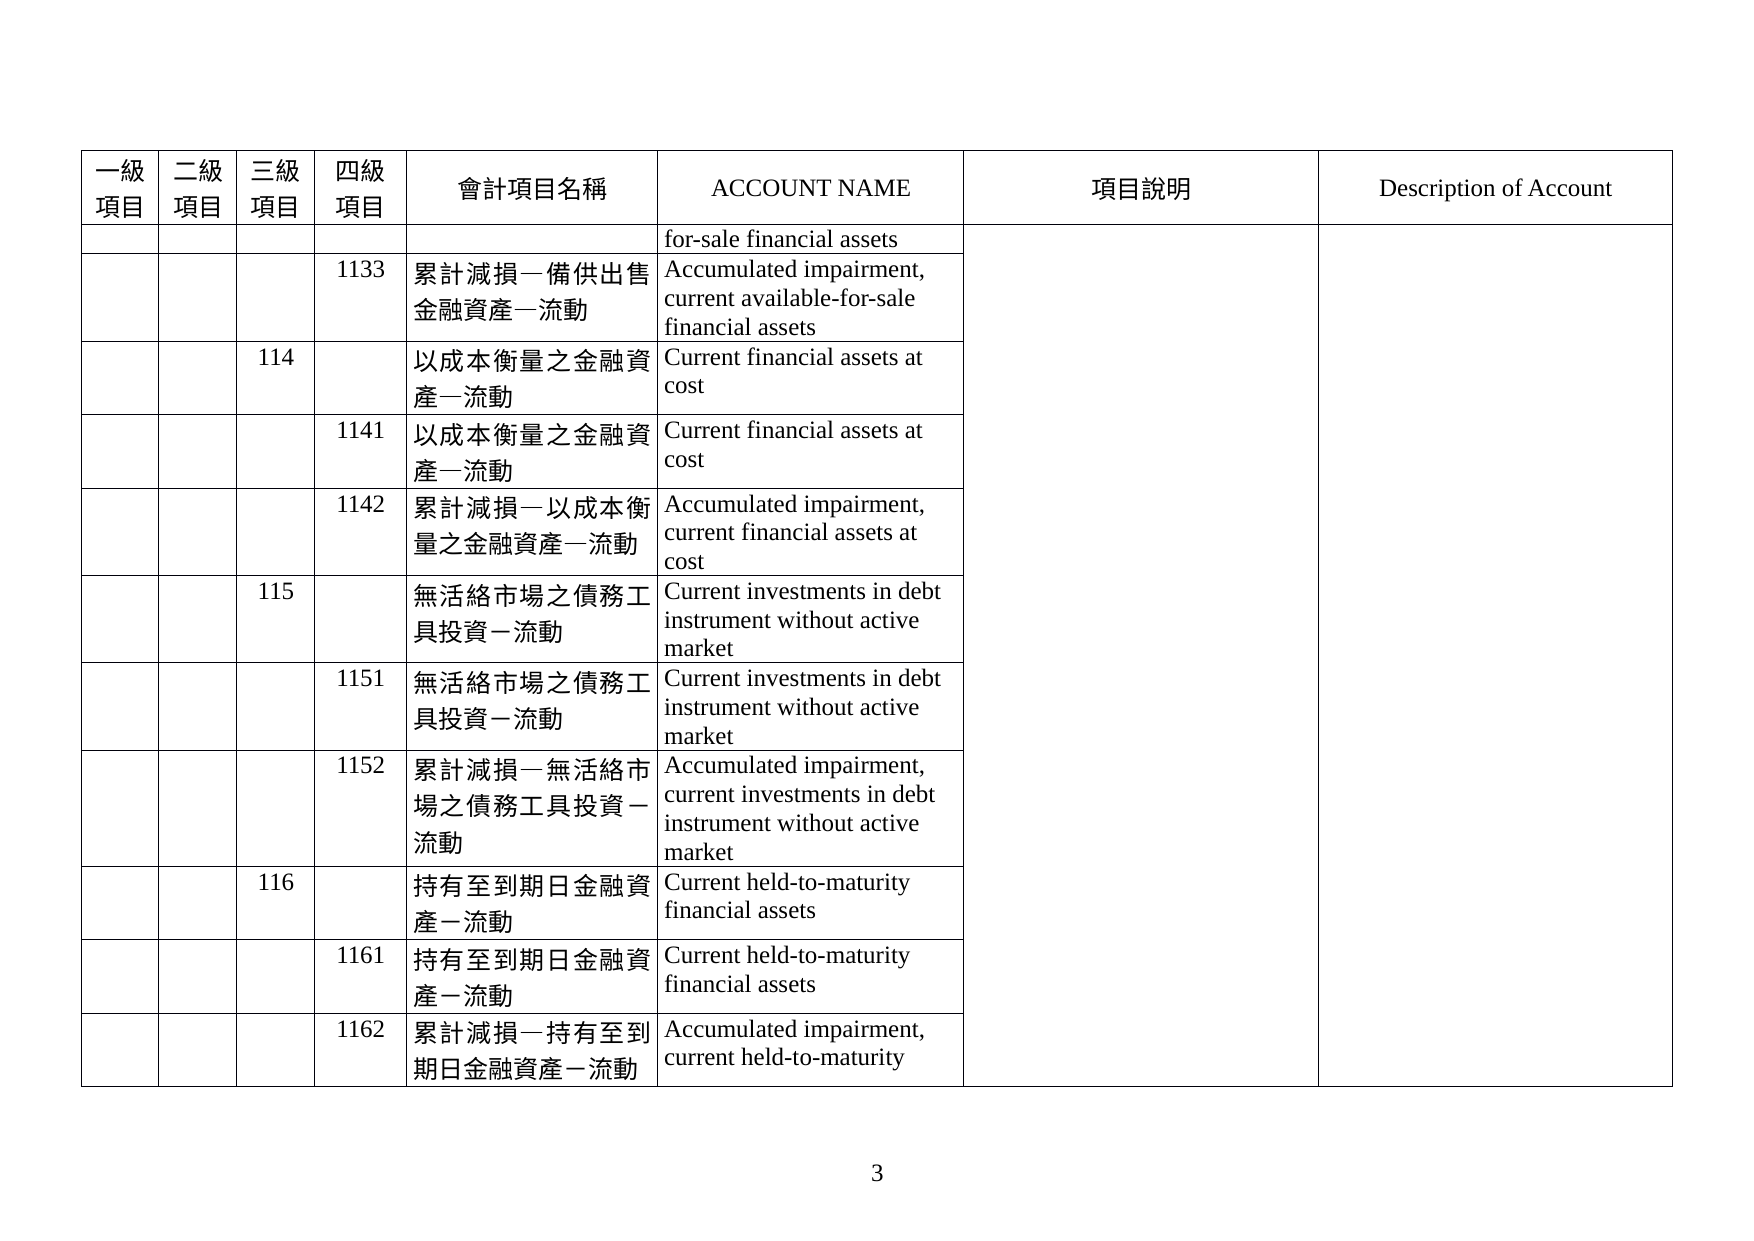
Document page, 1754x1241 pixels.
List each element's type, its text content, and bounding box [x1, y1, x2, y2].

table_cell 累計減損—以成本衡量之金融資產—流動 [407, 489, 657, 575]
table_cell 1162 [315, 1014, 406, 1086]
table_cell [407, 225, 657, 253]
table_cell [82, 254, 158, 341]
table_cell [82, 225, 158, 253]
table_cell 以成本衡量之金融資產—流動 [407, 415, 657, 488]
table_cell [315, 225, 406, 253]
table_cell Accumulated impairment, current held-to-maturity [658, 1014, 963, 1086]
table_cell [237, 1014, 314, 1086]
table_cell 1152 [315, 751, 406, 866]
table_cell Accumulated impairment, current available-for-sale financial assets [658, 254, 963, 341]
table_cell 持有至到期日金融資產－流動 [407, 867, 657, 939]
table_cell Current investments in debt instrument without active market [658, 576, 963, 662]
table_cell 累計減損—持有至到期日金融資產－流動 [407, 1014, 657, 1086]
table_cell [82, 663, 158, 749]
table_cell [159, 751, 236, 866]
table_cell [159, 663, 236, 749]
table_cell [82, 751, 158, 866]
table_cell [237, 489, 314, 575]
table_cell [159, 254, 236, 341]
table_cell [82, 342, 158, 414]
table_cell 累計減損—無活絡市場之債務工具投資－流動 [407, 751, 657, 866]
table_cell Current held-to-maturity financial assets [658, 867, 963, 939]
table_cell 無活絡市場之債務工具投資－流動 [407, 663, 657, 749]
table_cell [159, 867, 236, 939]
table_cell for-sale financial assets [658, 225, 963, 253]
table_cell 持有至到期日金融資產－流動 [407, 940, 657, 1013]
table_cell 累計減損—備供出售金融資產—流動 [407, 254, 657, 341]
table_cell [159, 940, 236, 1013]
table_cell [82, 1014, 158, 1086]
table_cell [82, 867, 158, 939]
table_cell [82, 576, 158, 662]
table_cell 以成本衡量之金融資產—流動 [407, 342, 657, 414]
table_cell Accumulated impairment, current financial assets at cost [658, 489, 963, 575]
table_cell [159, 489, 236, 575]
table_cell Current financial assets at cost [658, 342, 963, 414]
table_cell [237, 254, 314, 341]
table_cell Accumulated impairment, current investments in debt instrument without active market [658, 751, 963, 866]
table_cell [237, 751, 314, 866]
table_header 項目說明 [964, 151, 1318, 223]
table_cell [159, 225, 236, 253]
table_cell 1161 [315, 940, 406, 1013]
table_cell Current held-to-maturity financial assets [658, 940, 963, 1013]
table_cell 1141 [315, 415, 406, 488]
table_header 三級項目 [237, 151, 314, 223]
table_cell 114 [237, 342, 314, 414]
table_cell [237, 663, 314, 749]
table_cell [82, 489, 158, 575]
table_cell [159, 576, 236, 662]
table_cell Current financial assets at cost [658, 415, 963, 488]
table_cell [964, 225, 1318, 1086]
table_cell [237, 415, 314, 488]
table_cell [237, 225, 314, 253]
table_cell 無活絡市場之債務工具投資－流動 [407, 576, 657, 662]
table_header Description of Account [1319, 151, 1672, 223]
table_cell Current investments in debt instrument without active market [658, 663, 963, 749]
table_cell [315, 342, 406, 414]
table_cell [159, 342, 236, 414]
table_header 二級項目 [159, 151, 236, 223]
table_cell [159, 415, 236, 488]
table_header ACCOUNT NAME [658, 151, 963, 223]
table_cell 116 [237, 867, 314, 939]
table_header 四級 項目 [315, 151, 406, 223]
table_cell [315, 867, 406, 939]
table_header 一級項目 [82, 151, 158, 223]
table_cell [159, 1014, 236, 1086]
table_header 會計項目名稱 [407, 151, 657, 223]
table_cell [82, 415, 158, 488]
table_cell [315, 576, 406, 662]
table_cell 1151 [315, 663, 406, 749]
table_cell [237, 940, 314, 1013]
table_cell 1133 [315, 254, 406, 341]
table_cell [82, 940, 158, 1013]
table_cell 115 [237, 576, 314, 662]
table_cell [1319, 225, 1672, 1086]
table_cell 1142 [315, 489, 406, 575]
